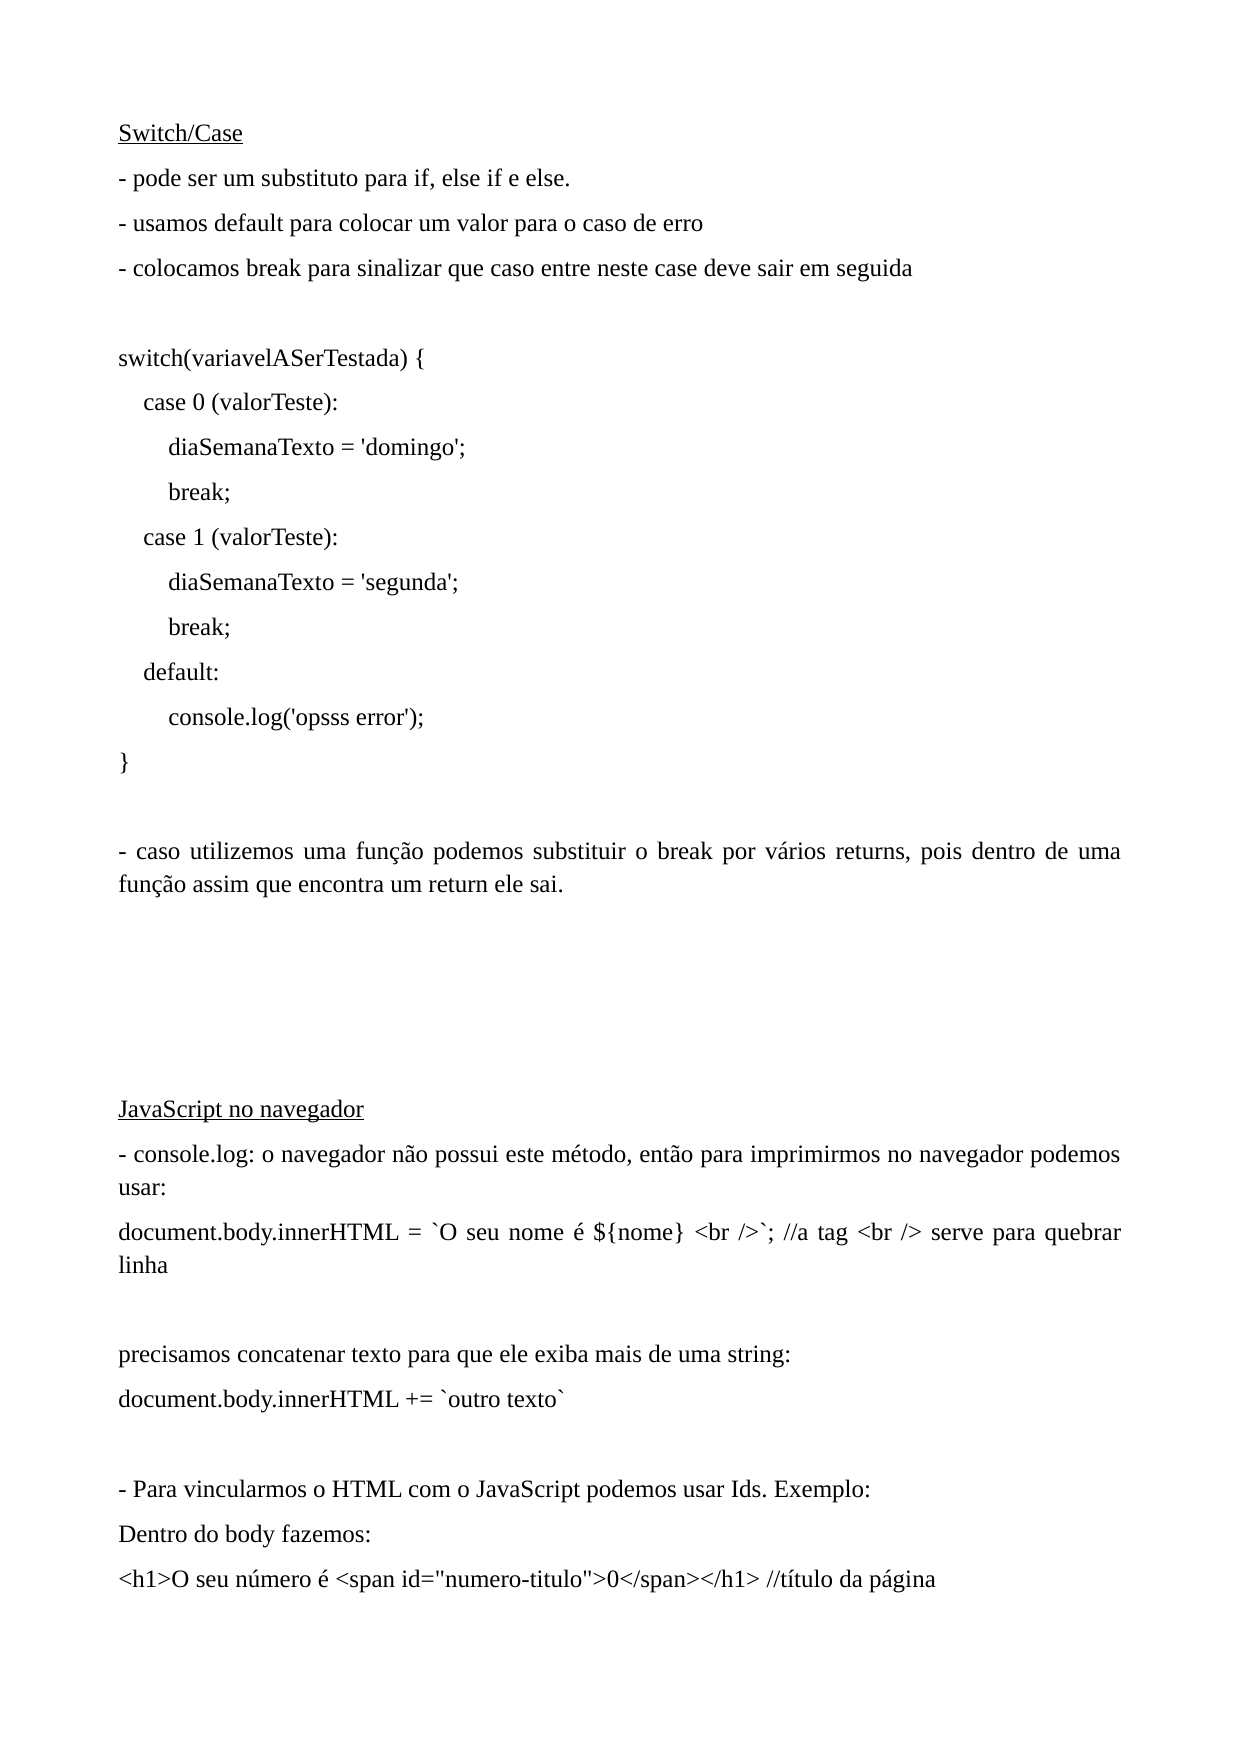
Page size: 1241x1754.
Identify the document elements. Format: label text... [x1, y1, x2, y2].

text - console.log: o navegador não possui este método, então para imprimirmos no navegador podemos usar: [118, 1139, 1122, 1201]
text - Para vincularmos o HTML com o JavaScript podemos usar Ids. Exemplo: [118, 1474, 1122, 1503]
text - usamos default para colocar um valor para o caso de erro [118, 208, 1122, 237]
text precisamos concatenar texto para que ele exiba mais de uma string: [118, 1339, 1122, 1368]
text document.body.innerHTML = `O seu nome é ${nome} <br />`; //a tag <br /> serve para quebrar linha [118, 1217, 1122, 1278]
text default: [118, 657, 1122, 686]
text Switch/Case [118, 118, 1122, 147]
text Dentro do body fazemos: [118, 1519, 1122, 1548]
text diaSemanaTexto = 'domingo'; [118, 432, 1122, 461]
text case 0 (valorTeste): [118, 387, 1122, 416]
text - colocamos break para sinalizar que caso entre neste case deve sair em seguida [118, 253, 1122, 282]
text document.body.innerHTML += `outro texto` [118, 1384, 1122, 1413]
text - pode ser um substituto para if, else if e else. [118, 163, 1122, 192]
text switch(variavelASerTestada) { [118, 343, 1122, 371]
text - caso utilizemos uma função podemos substituir o break por vários returns, pois dentro de uma função assim que encontra um return ele sai. [118, 836, 1122, 898]
text JavaScript no navegador [118, 1094, 1122, 1123]
text diaSemanaTexto = 'segunda'; [118, 567, 1122, 596]
text break; [118, 612, 1122, 641]
text console.log('opsss error'); [118, 702, 1122, 731]
text break; [118, 477, 1122, 506]
text <h1>O seu número é <span id="numero-titulo">0</span></h1> //título da página [118, 1564, 1122, 1593]
text case 1 (valorTeste): [118, 522, 1122, 551]
text } [118, 747, 1122, 775]
